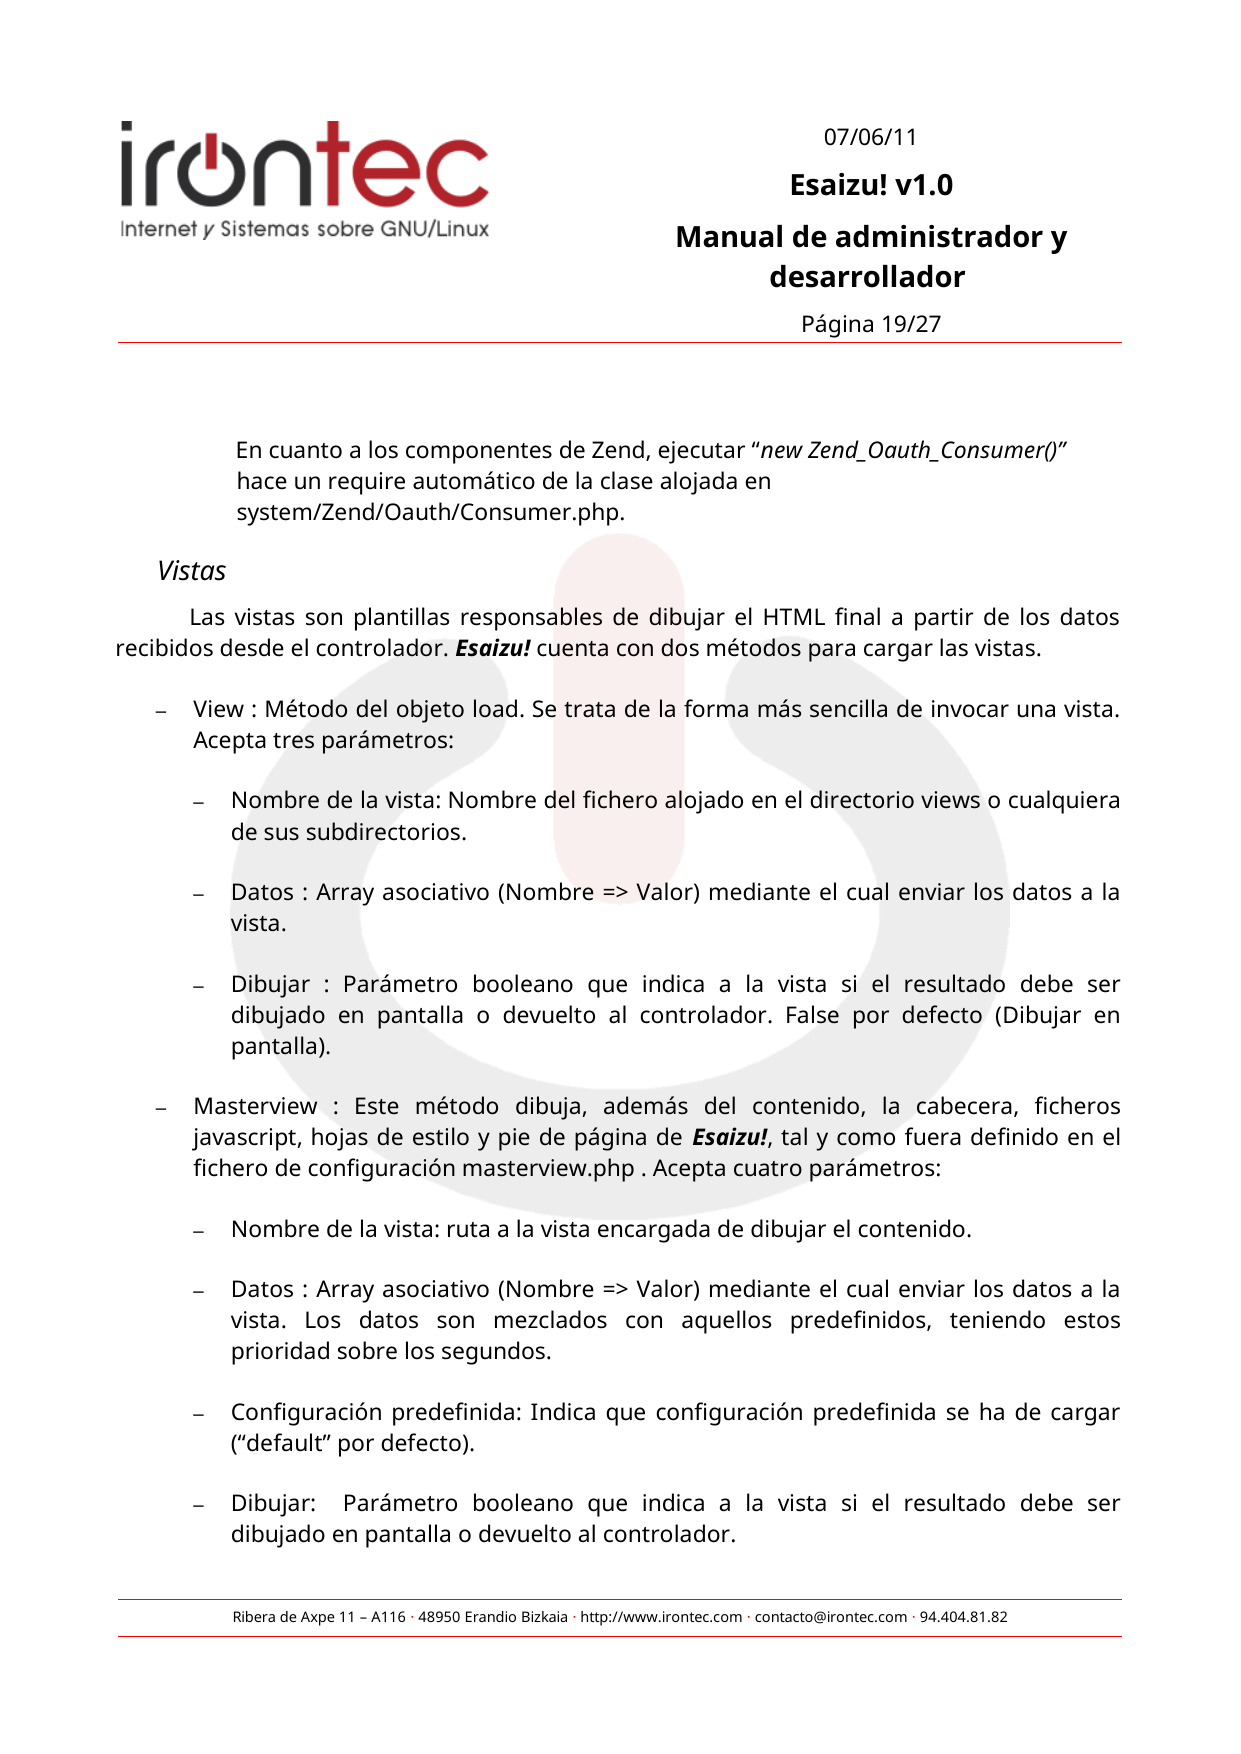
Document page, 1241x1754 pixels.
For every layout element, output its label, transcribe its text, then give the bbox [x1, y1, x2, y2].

picture [230, 755, 1010, 784]
list Masterview : Este método dibuja, además del contenido, la cabecera, ficheros javascript, hojas de estilo y pie de página de Esaizu!, tal y como fuera definido en el fichero de configuración masterview.php . Acepta cuatro parámetros: [156, 1090, 1122, 1183]
picture [230, 1061, 1010, 1090]
picture [230, 589, 1010, 601]
list Configuración predefinida: Indica que configuración predefinida se ha de cargar (“default” por defecto). [193, 1396, 1122, 1458]
picture [230, 533, 1010, 552]
list Datos : Array asociativo (Nombre => Valor) mediante el cual enviar los datos a la vista. Los datos son mezclados con aquellos predefinidos, teniendo estos prioridad sobre los segundos. [193, 1273, 1122, 1366]
picture [121, 121, 489, 240]
list Dibujar: Parámetro booleano que indica a la vista si el resultado debe ser dibujado en pantalla o devuelto al controlador. [193, 1487, 1122, 1549]
picture [230, 938, 1010, 967]
picture [230, 1183, 1010, 1213]
subtitle Vistas [44, 552, 1122, 589]
list View : Método del objeto load. Se trata de la forma más sencilla de invocar una vista. Acepta tres parámetros: [156, 693, 1122, 755]
text En cuanto a los componentes de Zend, ejecutar “new Zend_Oauth_Consumer()” hace un require automático de la clase alojada en system/Zend/Oauth/Consumer.php. [235, 434, 1122, 527]
list Dibujar : Parámetro booleano que indica a la vista si el resultado debe ser dibujado en pantalla o devuelto al controlador. False por defecto (Dibujar en pantalla). [193, 967, 1122, 1061]
list Nombre de la vista: ruta a la vista encargada de dibujar el contenido. [193, 1213, 1122, 1244]
list Datos : Array asociativo (Nombre => Valor) mediante el cual enviar los datos a la vista. [193, 876, 1122, 938]
picture [230, 846, 1010, 876]
list Nombre de la vista: Nombre del fichero alojado en el directorio views o cualquiera de sus subdirectorios. [193, 784, 1122, 846]
text Las vistas son plantillas responsables de dibujar el HTML final a partir de los datos recibidos desde el controlador. Esaizu! cuenta con dos métodos para cargar las vistas. [115, 601, 1122, 663]
picture [230, 663, 1010, 693]
